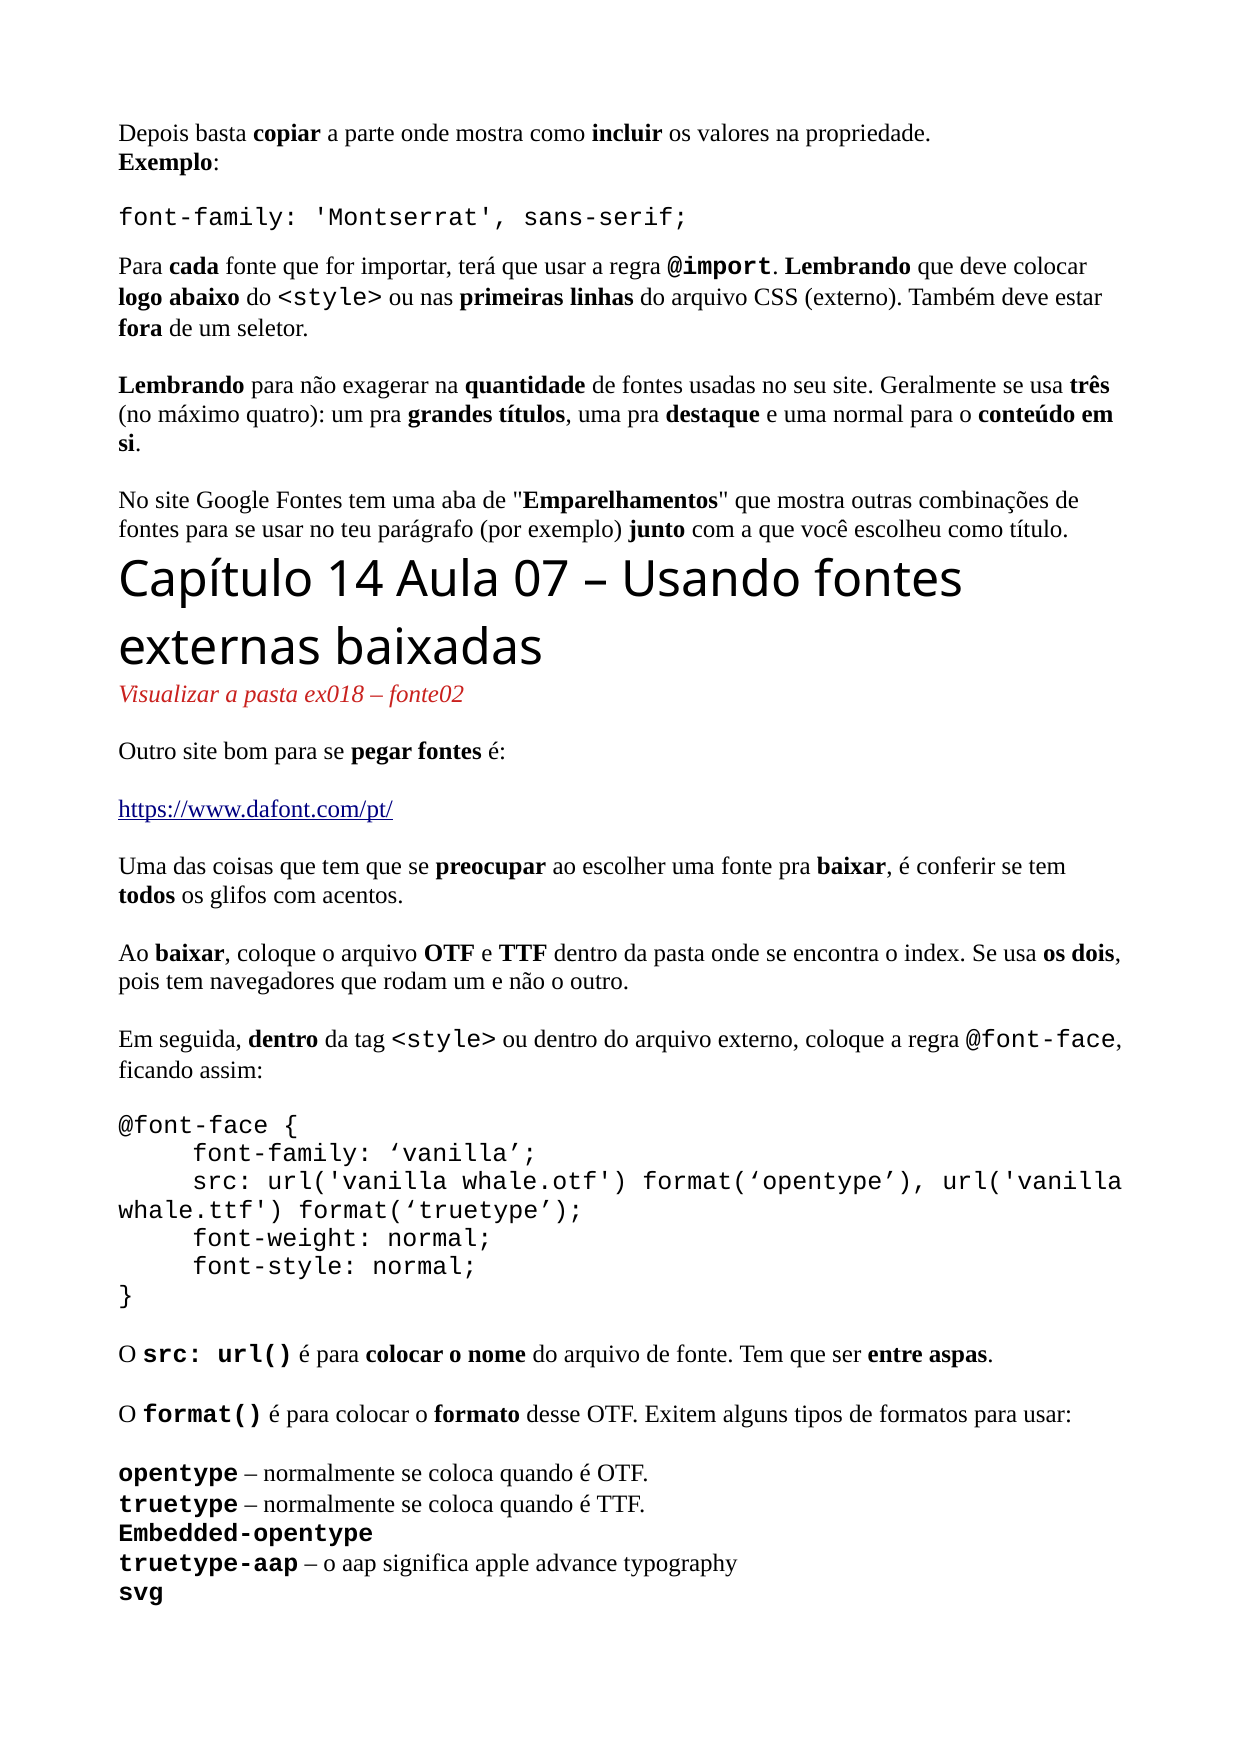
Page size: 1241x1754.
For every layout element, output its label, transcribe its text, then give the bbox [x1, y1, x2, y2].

text svg [118, 1579, 1122, 1608]
text No site Google Fontes tem uma aba de "Emparelhamentos" que mostra outras combinações de fontes para se usar no teu parágrafo (por exemplo) junto com a que você escolheu como título. [118, 486, 1122, 543]
text Para cada fonte que for importar, terá que usar a regra @import. Lembrando que deve colocar logo abaixo do <style> ou nas primeiras linhas do arquivo CSS (externo). Também deve estar fora de um seletor. [118, 251, 1122, 342]
text Outro site bom para se pegar fontes é: [118, 736, 1122, 765]
text } [118, 1282, 1122, 1311]
text font-weight: normal; [118, 1226, 1122, 1254]
text font-family: 'Montserrat', sans-serif; [118, 204, 1122, 233]
text src: url('vanilla whale.otf') format(‘opentype’), url('vanilla whale.ttf') format(‘truetype’); [118, 1169, 1122, 1226]
text font-family: ‘vanilla’; [118, 1141, 1122, 1169]
text font-style: normal; [118, 1254, 1122, 1282]
text Visualizar a pasta ex018 – fonte02 [118, 679, 1122, 708]
text @font-face { [118, 1112, 1122, 1141]
text Em seguida, dentro da tag <style> ou dentro do arquivo externo, coloque a regra @font-face, ficando assim: [118, 1024, 1122, 1083]
text O format() é para colocar o formato desse OTF. Exitem alguns tipos de formatos para usar: [118, 1399, 1122, 1430]
text Embedded-opentype [118, 1520, 1122, 1548]
subtitle Capítulo 14 Aula 07 – Usando fontes externas baixadas [118, 543, 1122, 679]
text Exemplo: [118, 147, 1122, 176]
text O src: url() é para colocar o nome do arquivo de fonte. Tem que ser entre aspas. [118, 1339, 1122, 1370]
text Depois basta copiar a parte onde mostra como incluir os valores na propriedade. [118, 118, 1122, 147]
text https://www.dafont.com/pt/ [118, 794, 1122, 823]
text opentype – normalmente se coloca quando é OTF. [118, 1458, 1122, 1489]
text truetype-aap – o aap significa apple advance typography [118, 1548, 1122, 1579]
text Lembrando para não exagerar na quantidade de fontes usadas no seu site. Geralmente se usa três (no máximo quatro): um pra grandes títulos, uma pra destaque e uma normal para o conteúdo em si. [118, 371, 1122, 457]
text truetype – normalmente se coloca quando é TTF. [118, 1489, 1122, 1520]
text Uma das coisas que tem que se preocupar ao escolher uma fonte pra baixar, é conferir se tem todos os glifos com acentos. [118, 851, 1122, 909]
text Ao baixar, coloque o arquivo OTF e TTF dentro da pasta onde se encontra o index. Se usa os dois, pois tem navegadores que rodam um e não o outro. [118, 938, 1122, 995]
